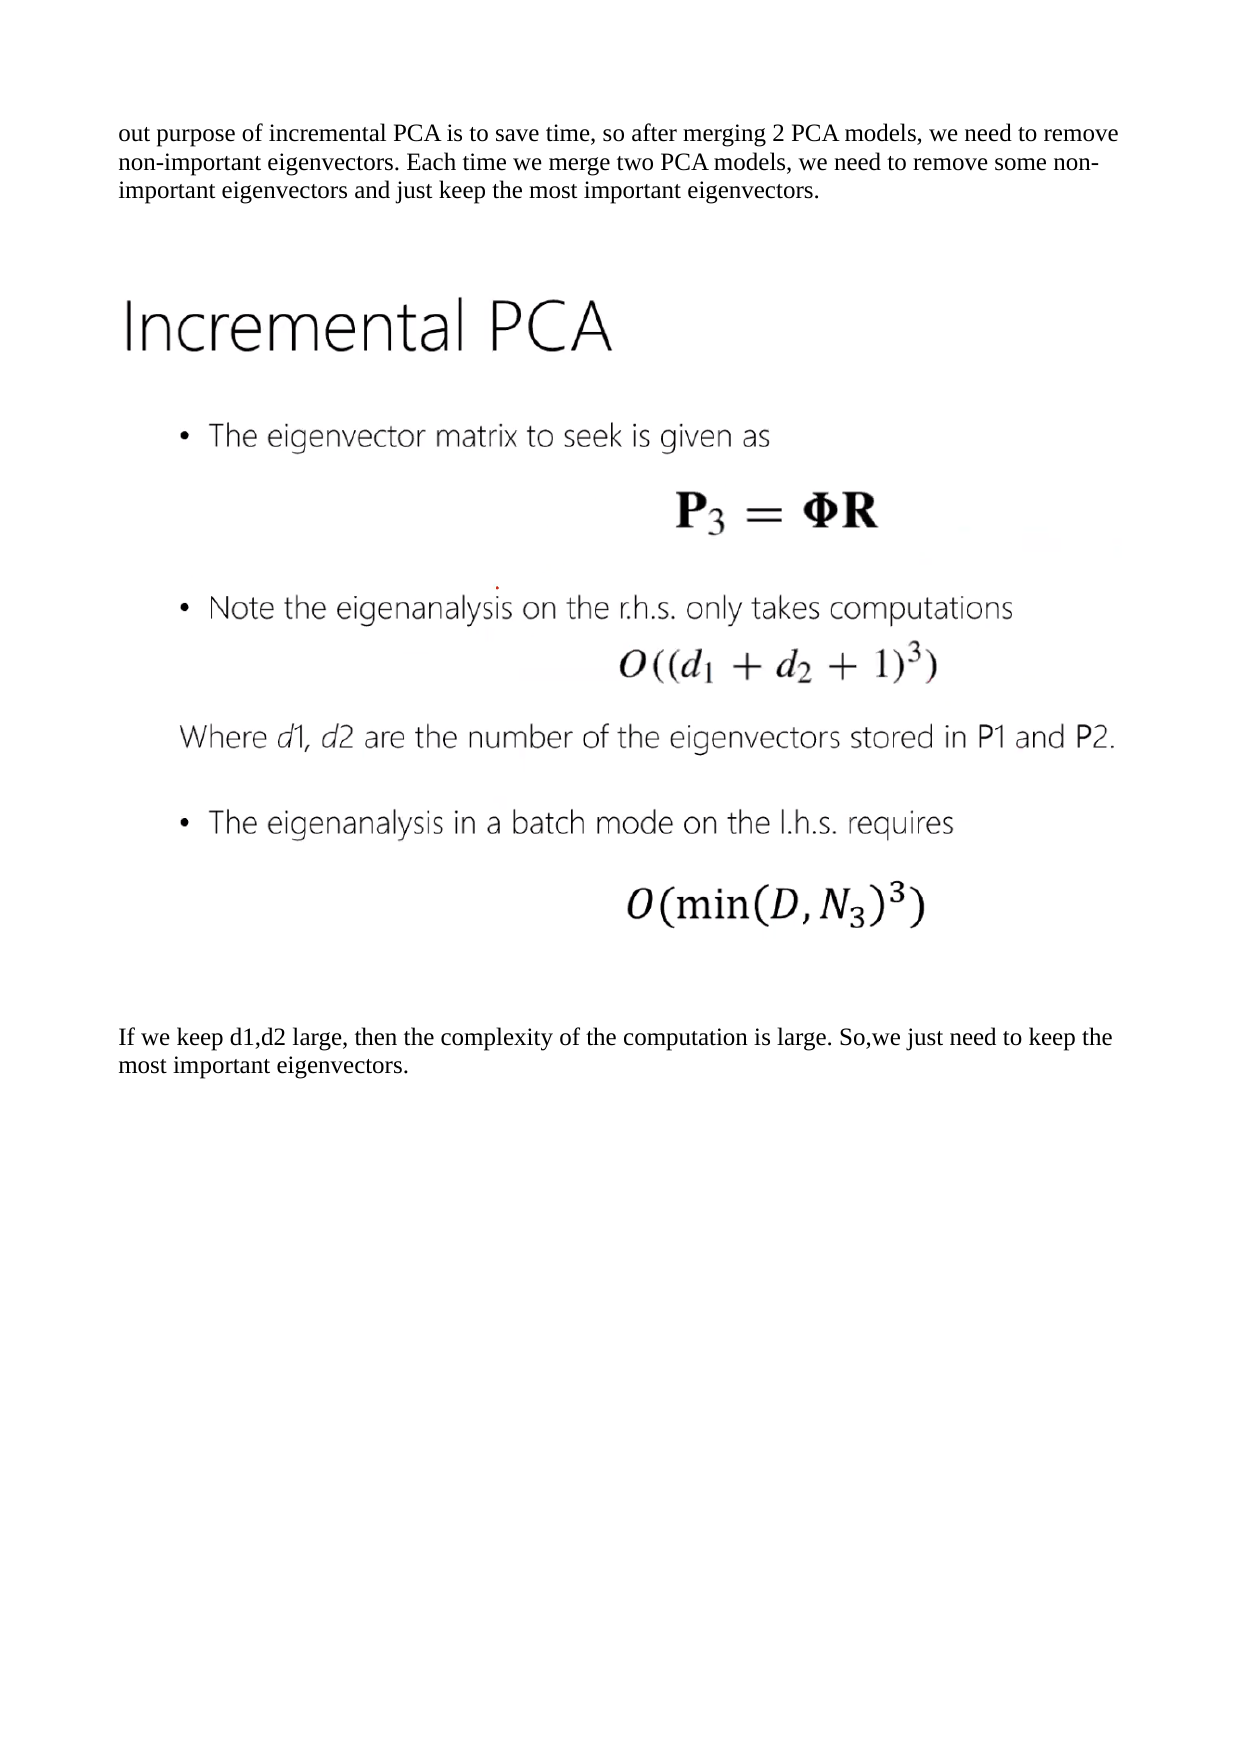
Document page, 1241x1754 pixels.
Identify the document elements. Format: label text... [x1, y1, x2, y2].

text out purpose of incremental PCA is to save time, so after merging 2 PCA models, we need to remove non-important eigenvectors. Each time we merge two PCA models, we need to remove some non-important eigenvectors and just keep the most important eigenvectors. [118, 118, 1122, 204]
picture [118, 290, 1123, 965]
text If we keep d1,d2 large, then the complexity of the computation is large. So,we just need to keep the most important eigenvectors. [118, 1022, 1122, 1079]
